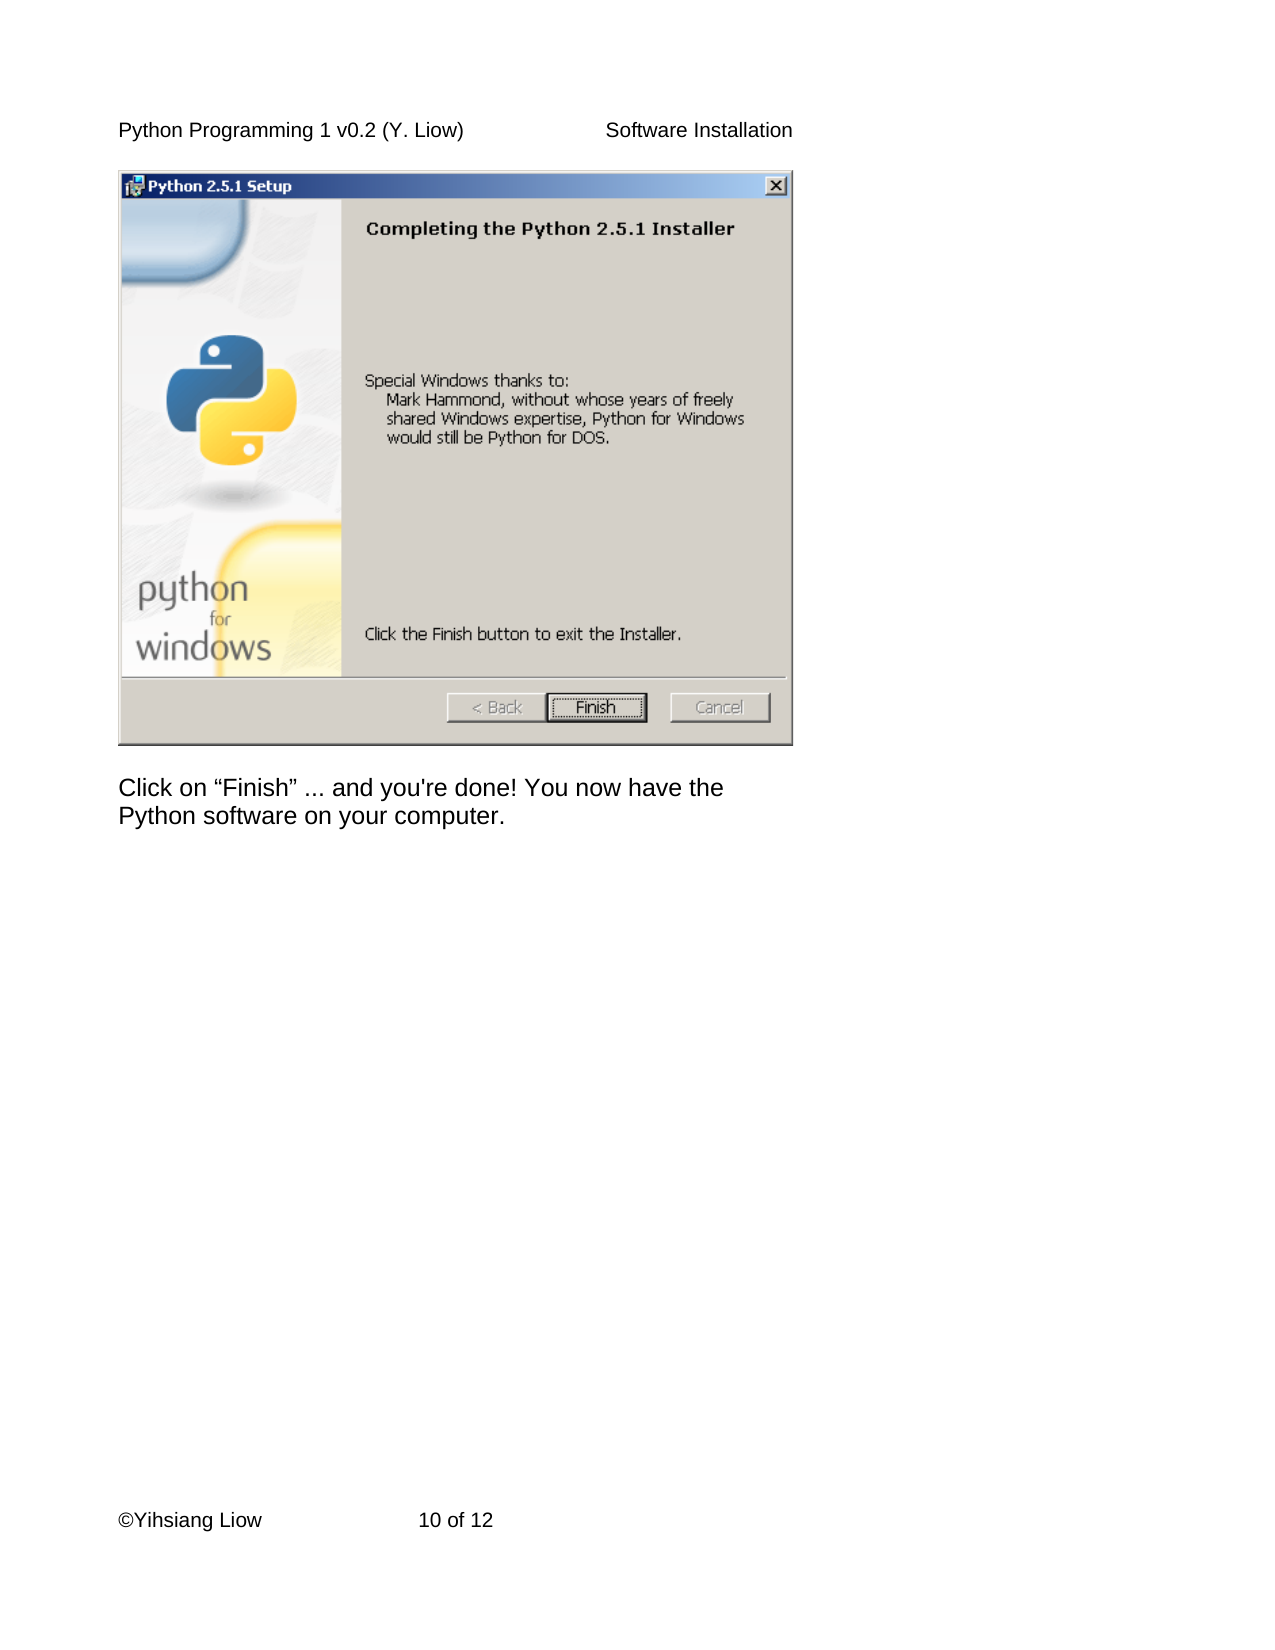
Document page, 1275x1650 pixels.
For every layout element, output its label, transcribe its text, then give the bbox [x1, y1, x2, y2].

text Click on “Finish” ... and you're done! You now have the Python software on your computer. [118, 774, 793, 829]
picture [118, 170, 794, 746]
